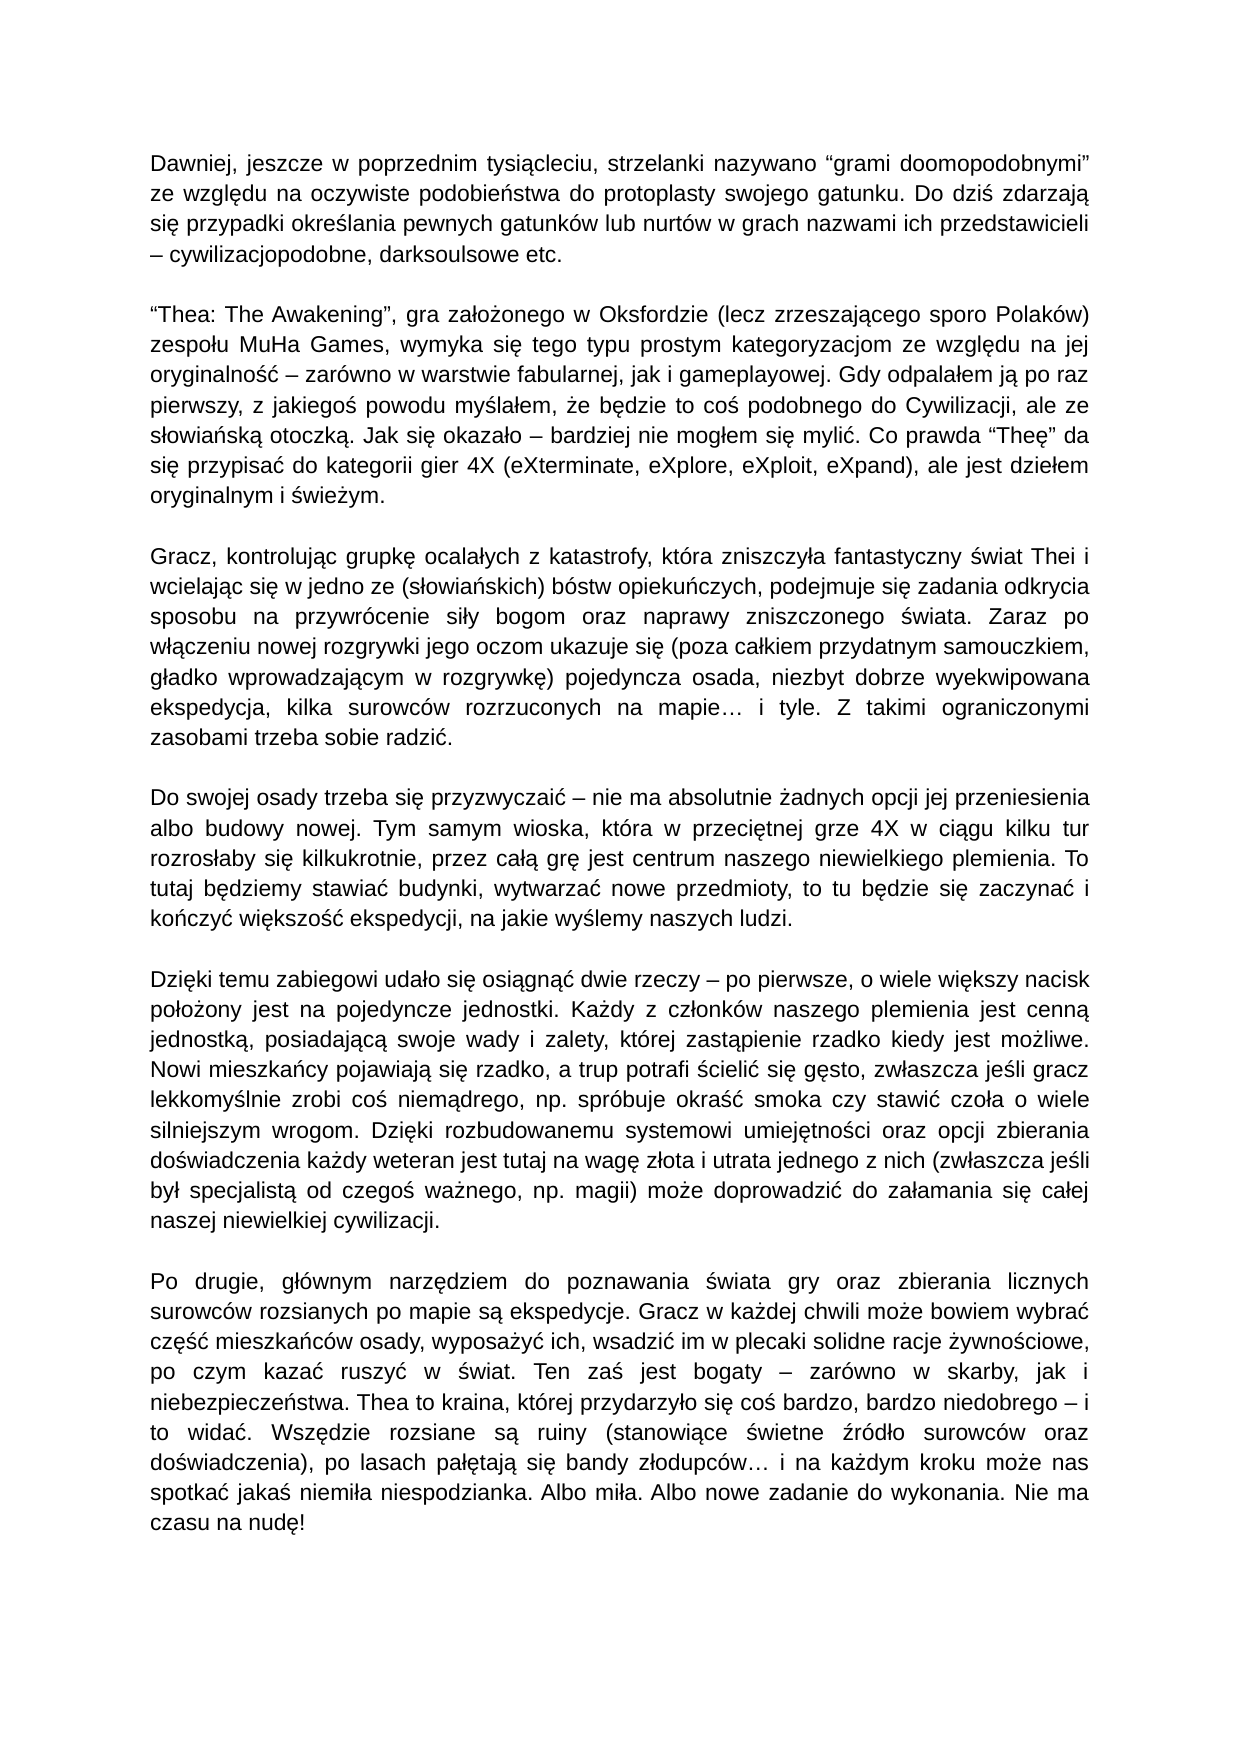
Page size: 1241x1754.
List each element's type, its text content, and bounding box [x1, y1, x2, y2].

text Dzięki temu zabiegowi udało się osiągnąć dwie rzeczy – po pierwsze, o wiele większy nacisk położony jest na pojedyncze jednostki. Każdy z członków naszego plemienia jest cenną jednostką, posiadającą swoje wady i zalety, której zastąpienie rzadko kiedy jest możliwe. Nowi mieszkańcy pojawiają się rzadko, a trup potrafi ścielić się gęsto, zwłaszcza jeśli gracz lekkomyślnie zrobi coś niemądrego, np. spróbuje okraść smoka czy stawić czoła o wiele silniejszym wrogom. Dzięki rozbudowanemu systemowi umiejętności oraz opcji zbierania doświadczenia każdy weteran jest tutaj na wagę złota i utrata jednego z nich (zwłaszcza jeśli był specjalistą od czegoś ważnego, np. magii) może doprowadzić do załamania się całej naszej niewielkiej cywilizacji. [150, 966, 1090, 1234]
text Gracz, kontrolując grupkę ocalałych z katastrofy, która zniszczyła fantastyczny świat Thei i wcielając się w jedno ze (słowiańskich) bóstw opiekuńczych, podejmuje się zadania odkrycia sposobu na przywrócenie siły bogom oraz naprawy zniszczonego świata. Zaraz po włączeniu nowej rozgrywki jego oczom ukazuje się (poza całkiem przydatnym samouczkiem, gładko wprowadzającym w rozgrywkę) pojedyncza osada, niezbyt dobrze wyekwipowana ekspedycja, kilka surowców rozrzuconych na mapie… i tyle. Z takimi ograniczonymi zasobami trzeba sobie radzić. [150, 543, 1090, 750]
text Dawniej, jeszcze w poprzednim tysiącleciu, strzelanki nazywano “grami doomopodobnymi” ze względu na oczywiste podobieństwa do protoplasty swojego gatunku. Do dziś zdarzają się przypadki określania pewnych gatunków lub nurtów w grach nazwami ich przedstawicieli – cywilizacjopodobne, darksoulsowe etc. [150, 150, 1090, 267]
text “Thea: The Awakening”, gra założonego w Oksfordzie (lecz zrzeszającego sporo Polaków) zespołu MuHa Games, wymyka się tego typu prostym kategoryzacjom ze względu na jej oryginalność – zarówno w warstwie fabularnej, jak i gameplayowej. Gdy odpalałem ją po raz pierwszy, z jakiegoś powodu myślałem, że będzie to coś podobnego do Cywilizacji, ale ze słowiańską otoczką. Jak się okazało – bardziej nie mogłem się mylić. Co prawda “Theę” da się przypisać do kategorii gier 4X (eXterminate, eXplore, eXploit, eXpand), ale jest dziełem oryginalnym i świeżym. [150, 301, 1090, 509]
text Do swojej osady trzeba się przyzwyczaić – nie ma absolutnie żadnych opcji jej przeniesienia albo budowy nowej. Tym samym wioska, która w przeciętnej grze 4X w ciągu kilku tur rozrosłaby się kilkukrotnie, przez całą grę jest centrum naszego niewielkiego plemienia. To tutaj będziemy stawiać budynki, wytwarzać nowe przedmioty, to tu będzie się zaczynać i kończyć większość ekspedycji, na jakie wyślemy naszych ludzi. [150, 784, 1090, 932]
text Po drugie, głównym narzędziem do poznawania świata gry oraz zbierania licznych surowców rozsianych po mapie są ekspedycje. Gracz w każdej chwili może bowiem wybrać część mieszkańców osady, wyposażyć ich, wsadzić im w plecaki solidne racje żywnościowe, po czym kazać ruszyć w świat. Ten zaś jest bogaty – zarówno w skarby, jak i niebezpieczeństwa. Thea to kraina, której przydarzyło się coś bardzo, bardzo niedobrego – i to widać. Wszędzie rozsiane są ruiny (stanowiące świetne źródło surowców oraz doświadczenia), po lasach pałętają się bandy złodupców… i na każdym kroku może nas spotkać jakaś niemiła niespodzianka. Albo miła. Albo nowe zadanie do wykonania. Nie ma czasu na nudę! [150, 1268, 1090, 1536]
